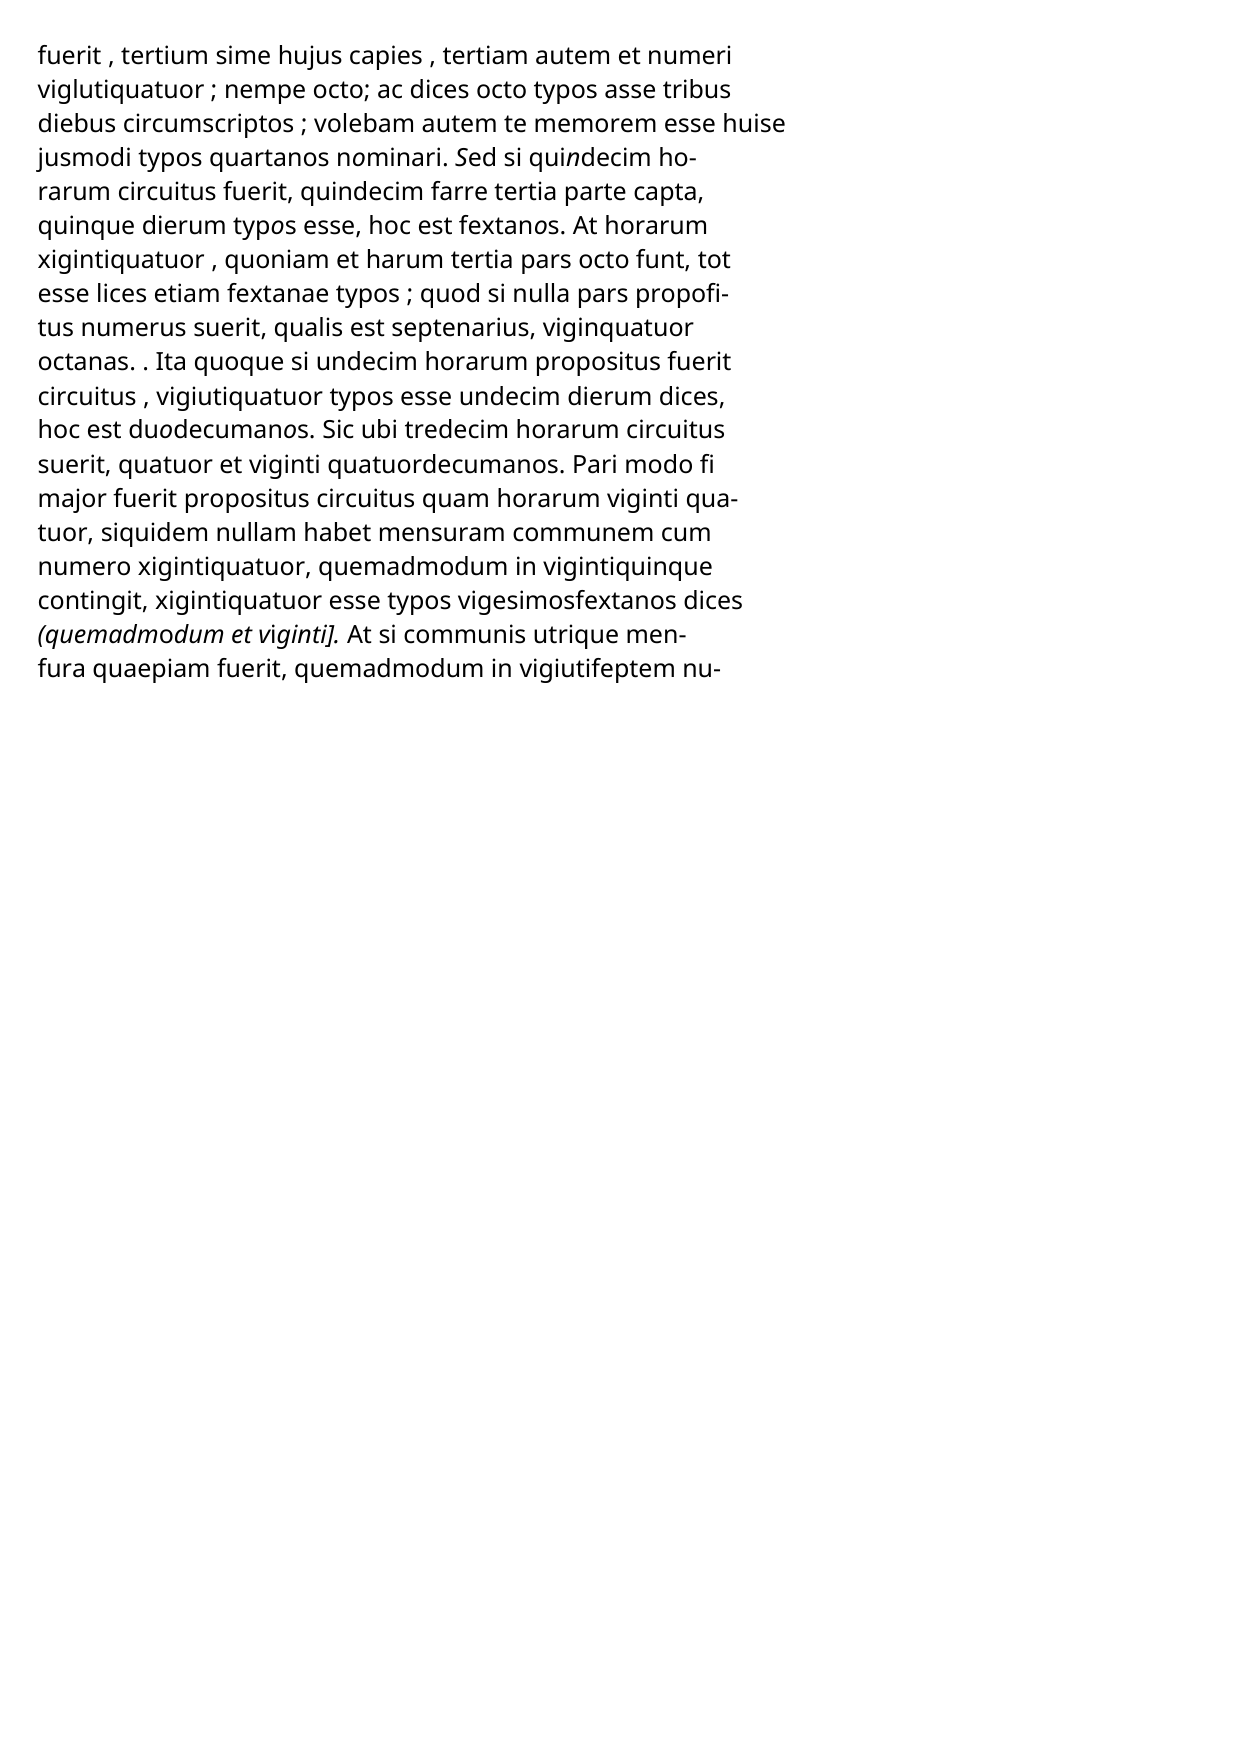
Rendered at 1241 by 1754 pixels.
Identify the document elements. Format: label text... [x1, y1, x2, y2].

text fuerit , tertium sime hujus capies , tertiam autem et numeri viglutiquatuor ; nempe octo; ac dices octo typos asse tribus diebus circumscriptos ; volebam autem te memorem esse huise jusmodi typos quartanos nominari. Sed si quindecim ho- rarum circuitus fuerit, quindecim farre tertia parte capta, quinque dierum typos esse, hoc est fextanos. At horarum xigintiquatuor , quoniam et harum tertia pars octo funt, tot esse lices etiam fextanae typos ; quod si nulla pars propofi- tus numerus suerit, qualis est septenarius, viginquatuor octanas. . Ita quoque si undecim horarum propositus fuerit circuitus , vigiutiquatuor typos esse undecim dierum dices, hoc est duodecumanos. Sic ubi tredecim horarum circuitus suerit, quatuor et viginti quatuordecumanos. Pari modo fi major fuerit propositus circuitus quam horarum viginti qua- tuor, siquidem nullam habet mensuram communem cum numero xigintiquatuor, quemadmodum in vigintiquinque contingit, xigintiquatuor esse typos vigesimosfextanos dices (quemadmodum et viginti]. At si communis utrique men- fura quaepiam fuerit, quemadmodum in vigiutifeptem nu- [37, 37, 1203, 685]
